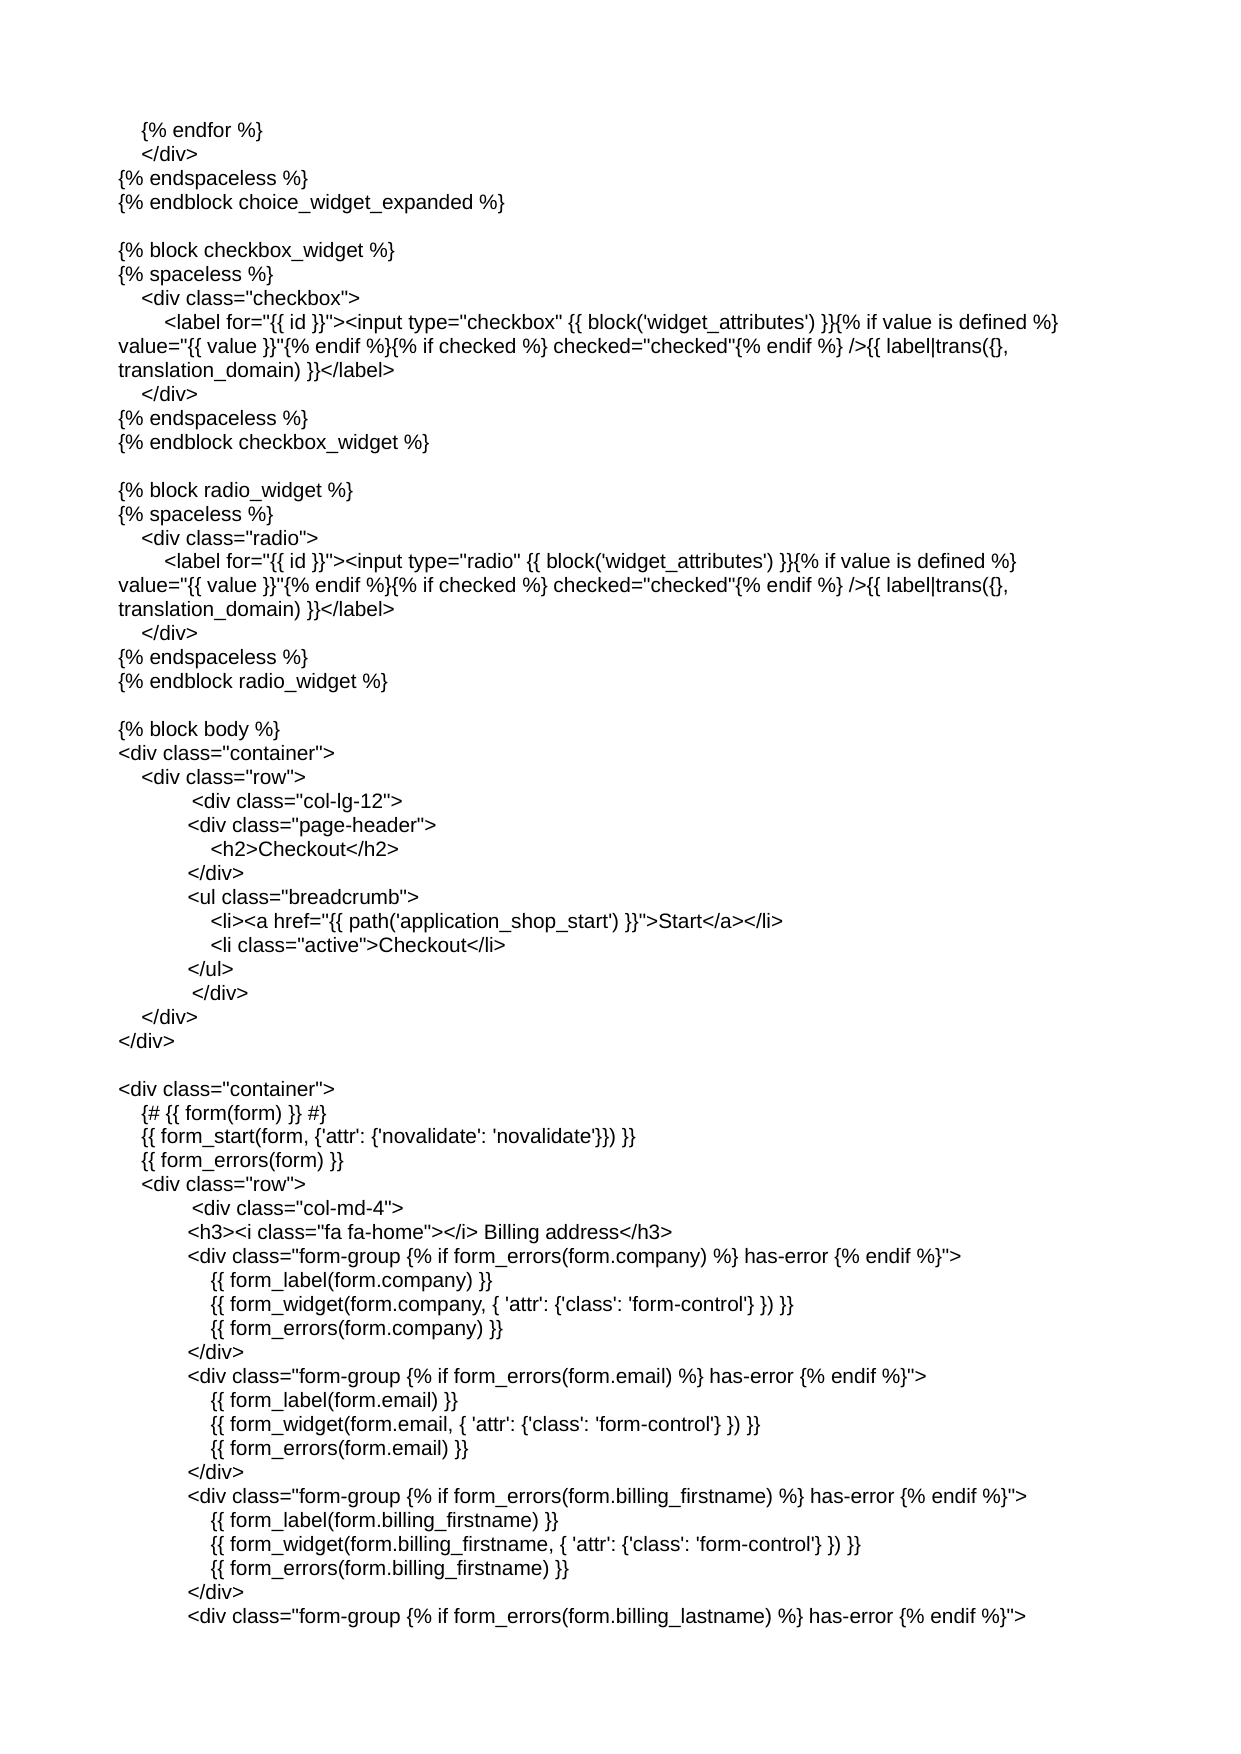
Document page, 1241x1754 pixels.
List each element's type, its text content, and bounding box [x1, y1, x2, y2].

text <h2>Checkout</h2> [118, 837, 1122, 861]
text <div class="container"> [118, 1076, 1122, 1100]
text {{ form_errors(form) }} [118, 1148, 1122, 1172]
text <div class="form-group {% if form_errors(form.billing_lastname) %} has-error {% endif %}"> [118, 1603, 1122, 1627]
text </div> [118, 142, 1122, 166]
text <div class="row"> [118, 765, 1122, 789]
text {# {{ form(form) }} #} [118, 1100, 1122, 1124]
text {{ form_errors(form.email) }} [118, 1436, 1122, 1460]
text {% endfor %} [118, 118, 1122, 142]
text {% spaceless %} [118, 501, 1122, 525]
text {% block checkbox_widget %} [118, 238, 1122, 262]
text <li class="active">Checkout</li> [118, 933, 1122, 957]
text </div> [118, 1028, 1122, 1052]
text </ul> [118, 957, 1122, 981]
text {% endblock radio_widget %} [118, 669, 1122, 693]
text <li><a href="{{ path('application_shop_start') }}">Start</a></li> [118, 909, 1122, 933]
text {{ form_label(form.email) }} [118, 1388, 1122, 1412]
text {{ form_errors(form.company) }} [118, 1316, 1122, 1340]
text {% block body %} [118, 717, 1122, 741]
text </div> [118, 382, 1122, 406]
text {% block radio_widget %} [118, 477, 1122, 501]
text <ul class="breadcrumb"> [118, 885, 1122, 909]
text {{ form_start(form, {'attr': {'novalidate': 'novalidate'}}) }} [118, 1124, 1122, 1148]
text {% endspaceless %} [118, 645, 1122, 669]
text <div class="form-group {% if form_errors(form.email) %} has-error {% endif %}"> [118, 1364, 1122, 1388]
text <div class="form-group {% if form_errors(form.company) %} has-error {% endif %}"> [118, 1244, 1122, 1268]
text <h3><i class="fa fa-home"></i> Billing address</h3> [118, 1220, 1122, 1244]
text {{ form_widget(form.billing_firstname, { 'attr': {'class': 'form-control'} }) }} [118, 1532, 1122, 1556]
text {{ form_widget(form.email, { 'attr': {'class': 'form-control'} }) }} [118, 1412, 1122, 1436]
text {% endblock checkbox_widget %} [118, 429, 1122, 453]
text <div class="container"> [118, 741, 1122, 765]
text <label for="{{ id }}"><input type="radio" {{ block('widget_attributes') }}{% if value is defined %} value="{{ value }}"{% endif %}{% if checked %} checked="checked"{% endif %} />{{ label|trans({}, translation_domain) }}</label> [118, 549, 1122, 621]
text {{ form_errors(form.billing_firstname) }} [118, 1556, 1122, 1579]
text <div class="checkbox"> [118, 286, 1122, 310]
text </div> [118, 981, 1122, 1004]
text <div class="col-lg-12"> [118, 789, 1122, 813]
text </div> [118, 1340, 1122, 1364]
text {% endspaceless %} [118, 406, 1122, 429]
text <label for="{{ id }}"><input type="checkbox" {{ block('widget_attributes') }}{% if value is defined %} value="{{ value }}"{% endif %}{% if checked %} checked="checked"{% endif %} />{{ label|trans({}, translation_domain) }}</label> [118, 310, 1122, 382]
text </div> [118, 1460, 1122, 1484]
text {{ form_widget(form.company, { 'attr': {'class': 'form-control'} }) }} [118, 1292, 1122, 1316]
text {{ form_label(form.billing_firstname) }} [118, 1508, 1122, 1532]
text {{ form_label(form.company) }} [118, 1268, 1122, 1292]
text </div> [118, 861, 1122, 885]
text {% endblock choice_widget_expanded %} [118, 190, 1122, 214]
text <div class="form-group {% if form_errors(form.billing_firstname) %} has-error {% endif %}"> [118, 1484, 1122, 1508]
text </div> [118, 621, 1122, 645]
text <div class="radio"> [118, 525, 1122, 549]
text </div> [118, 1004, 1122, 1028]
text <div class="row"> [118, 1172, 1122, 1196]
text <div class="col-md-4"> [118, 1196, 1122, 1220]
text {% spaceless %} [118, 262, 1122, 286]
text <div class="page-header"> [118, 813, 1122, 837]
text </div> [118, 1579, 1122, 1603]
text {% endspaceless %} [118, 166, 1122, 190]
